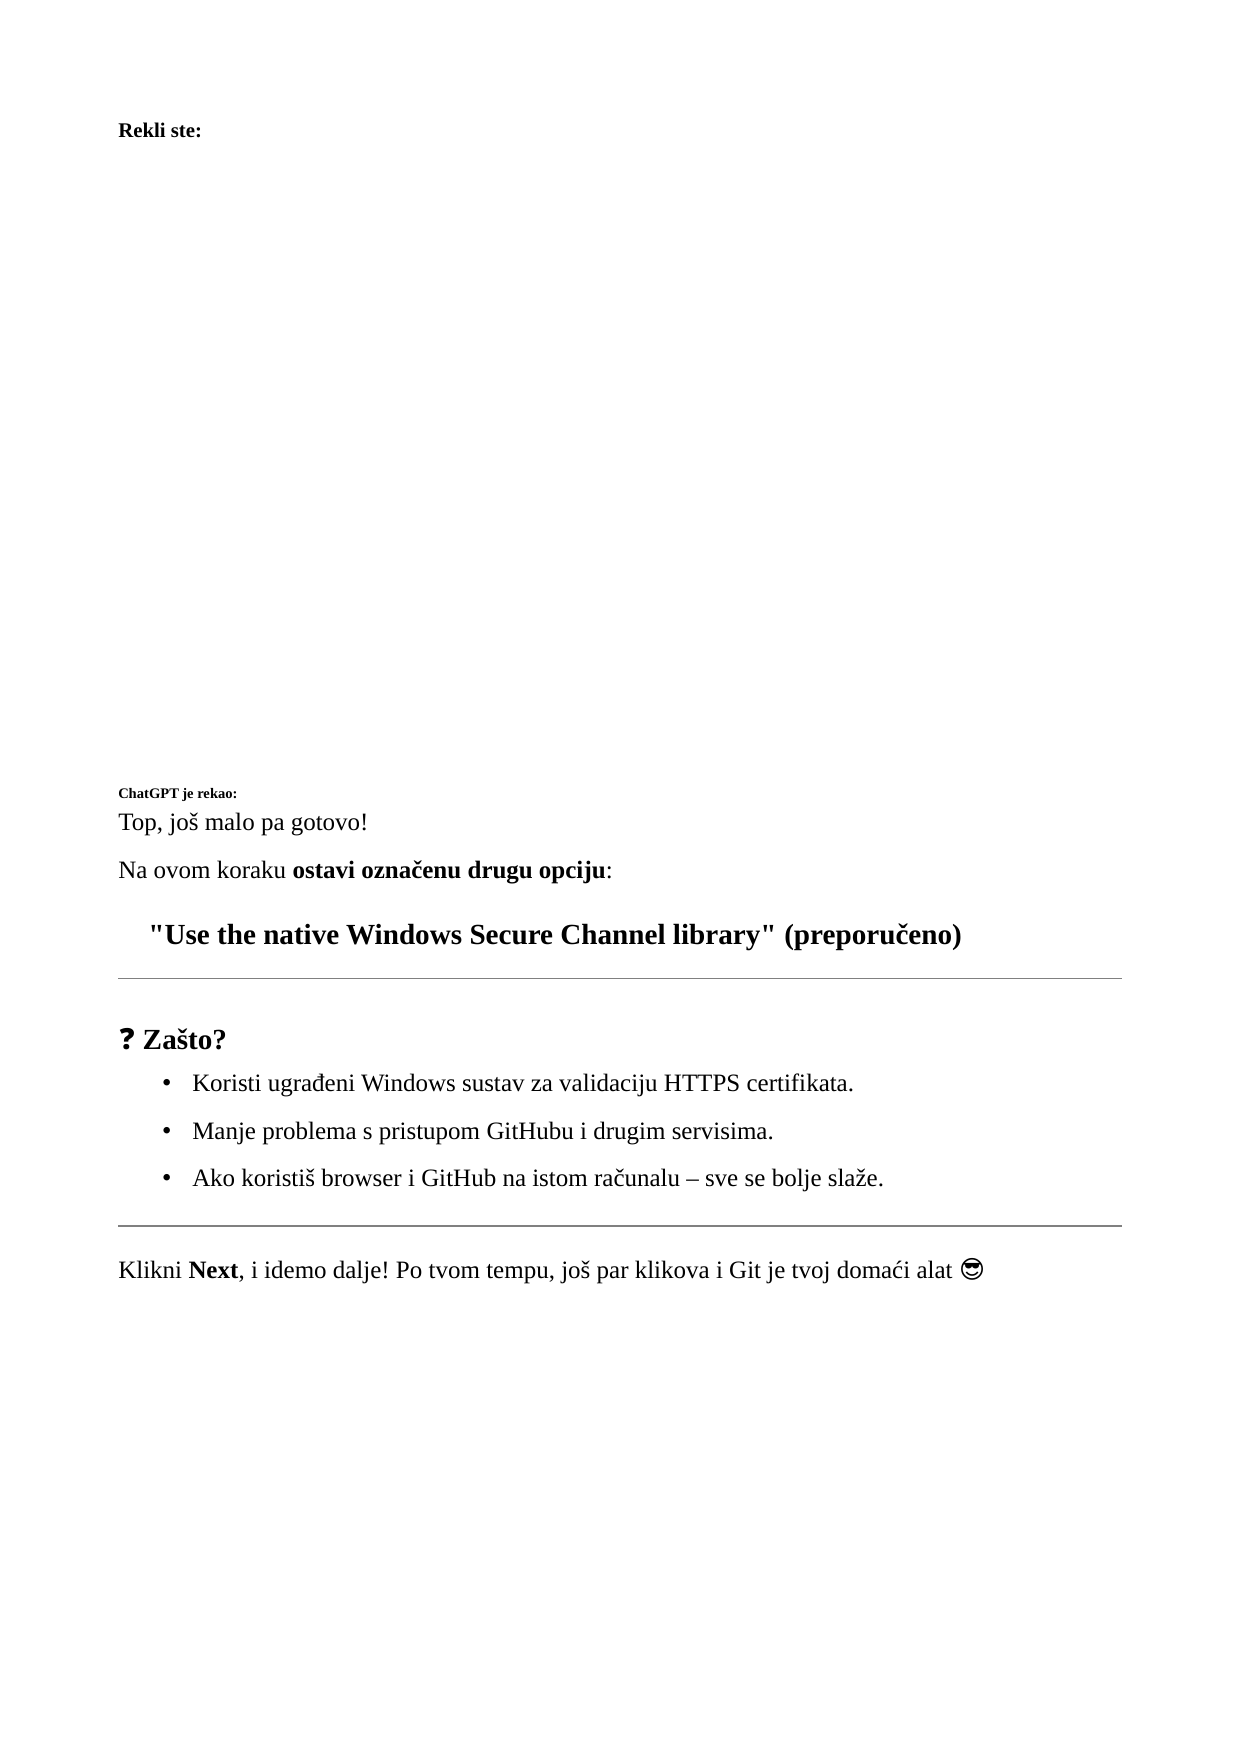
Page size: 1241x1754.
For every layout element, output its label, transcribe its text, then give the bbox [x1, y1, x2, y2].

subtitle Rekli ste: [118, 118, 1122, 142]
text Top, još malo pa gotovo! 🔧 [118, 807, 1122, 836]
list Koristi ugrađeni Windows sustav za validaciju HTTPS certifikata. [162, 1068, 1122, 1097]
text Na ovom koraku ostavi označenu drugu opciju: [118, 855, 1122, 884]
text Klikni Next, i idemo dalje! Po tvom tempu, još par klikova i Git je tvoj domaći alat 😎 [118, 1255, 1122, 1284]
list Ako koristiš browser i GitHub na istom računalu – sve se bolje slaže. [162, 1163, 1122, 1192]
list Manje problema s pristupom GitHubu i drugim servisima. [162, 1116, 1122, 1144]
subtitle ✅ "Use the native Windows Secure Channel library" (preporučeno) [118, 917, 1122, 951]
subtitle ChatGPT je rekao: [118, 784, 1122, 801]
subtitle ❓ Zašto? [118, 1022, 1122, 1056]
